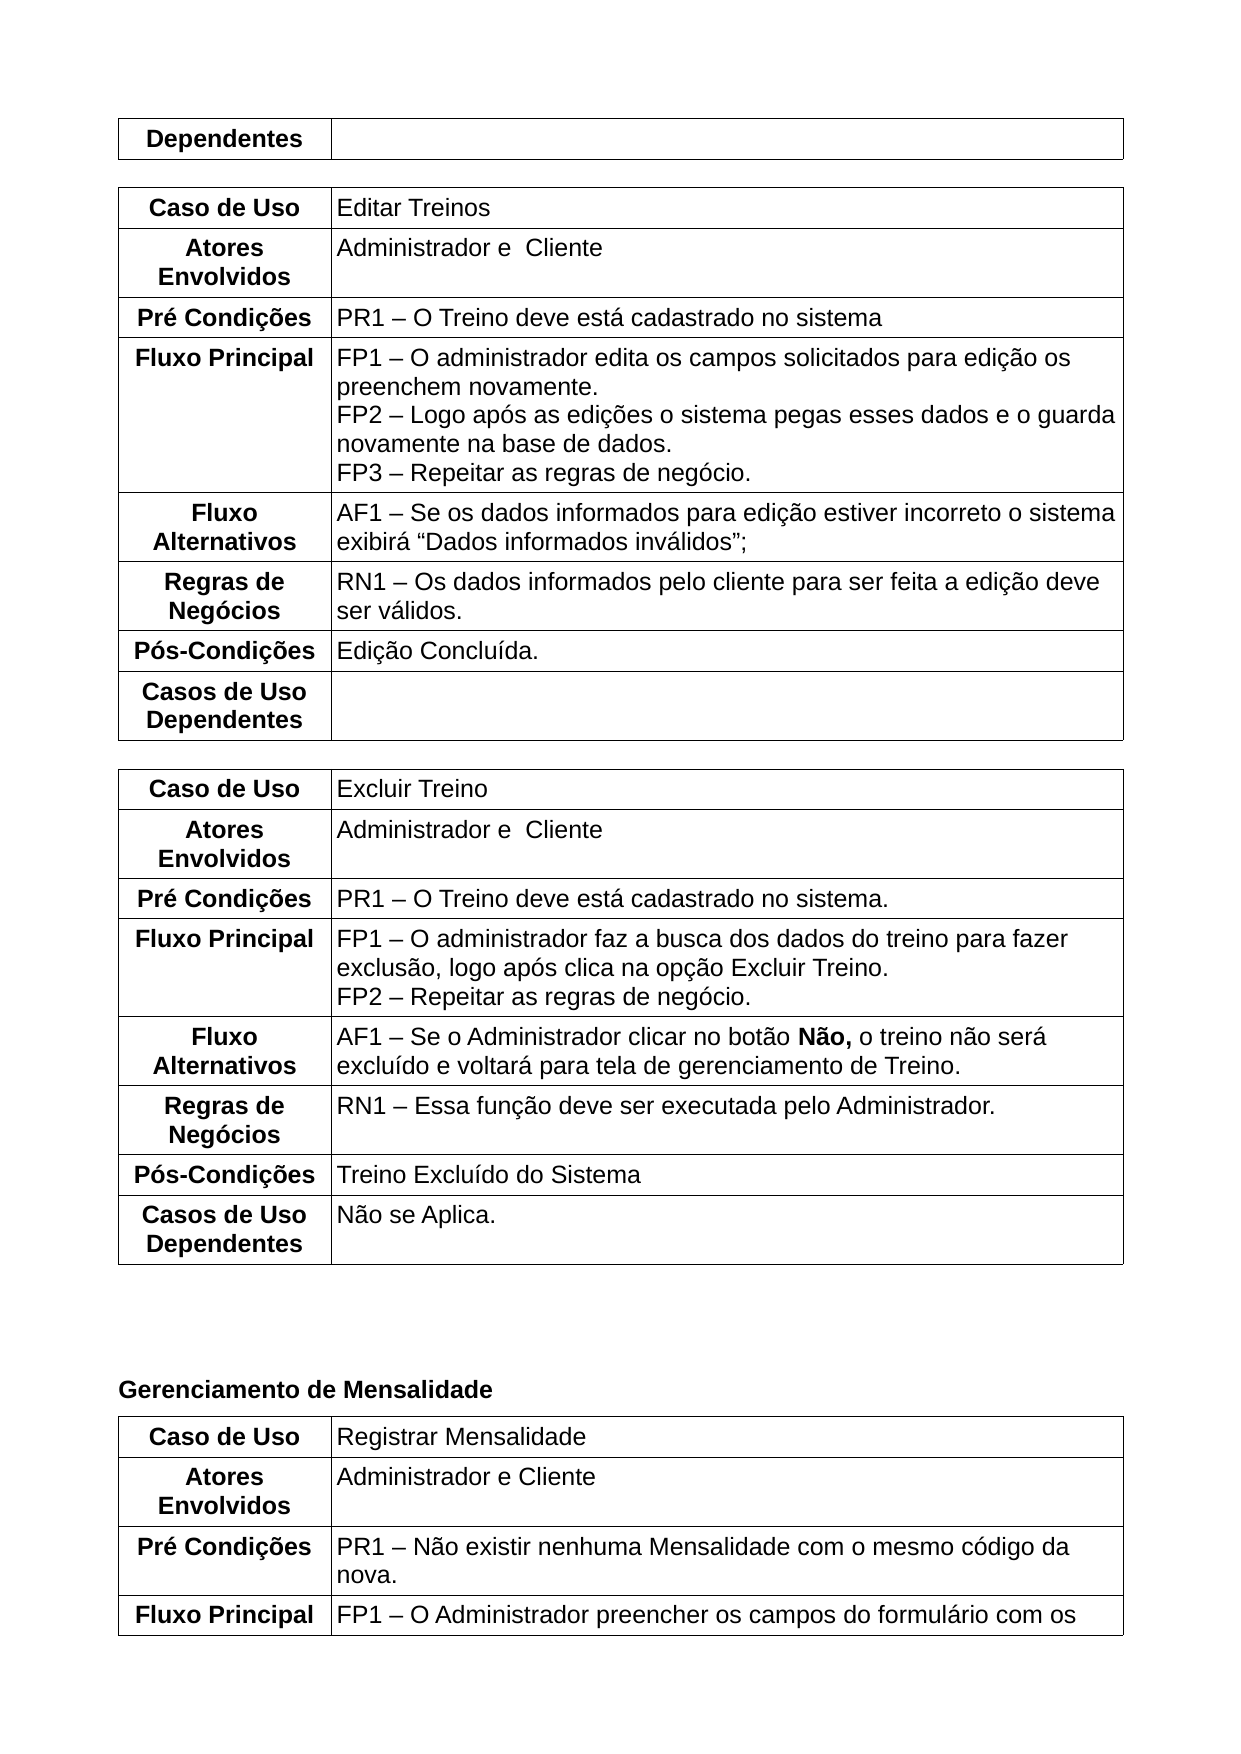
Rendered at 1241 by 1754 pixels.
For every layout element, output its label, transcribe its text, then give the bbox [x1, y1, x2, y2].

table_cell AF1 – Se o Administrador clicar no botão Não, o treino não será excluído e voltará para tela de gerenciamento de Treino. [332, 1017, 1123, 1085]
table_cell Fluxo Principal [119, 1596, 331, 1635]
table_cell Treino Excluído do Sistema [332, 1155, 1123, 1194]
table_header Excluir Treino [332, 770, 1123, 809]
table_cell Fluxo Alternativos [119, 1017, 331, 1085]
table_cell FP1 – O Administrador preencher os campos do formulário com os [332, 1596, 1123, 1635]
table_cell RN1 – Os dados informados pelo cliente para ser feita a edição deve ser válidos. [332, 562, 1123, 630]
table_cell [332, 119, 1123, 158]
table_cell [332, 672, 1123, 740]
table_cell Atores Envolvidos [119, 810, 331, 878]
table_cell Administrador e Cliente [332, 1458, 1123, 1526]
table_header Caso de Uso [119, 770, 331, 809]
table_cell Fluxo Alternativos [119, 493, 331, 561]
table_cell PR1 – O Treino deve está cadastrado no sistema [332, 298, 1123, 337]
table_cell Pré Condições [119, 879, 331, 918]
table_header Caso de Uso [119, 188, 331, 228]
table_cell Administrador e Cliente [332, 810, 1123, 878]
subtitle Gerenciamento de Mensalidade [118, 1375, 1122, 1404]
table_cell Fluxo Principal [119, 919, 331, 1016]
table_cell PR1 – Não existir nenhuma Mensalidade com o mesmo código da nova. [332, 1527, 1123, 1595]
table_cell Regras de Negócios [119, 562, 331, 630]
table_cell Pós-Condições [119, 631, 331, 671]
table_header Registrar Mensalidade [332, 1417, 1123, 1457]
table_cell PR1 – O Treino deve está cadastrado no sistema. [332, 879, 1123, 918]
table_cell AF1 – Se os dados informados para edição estiver incorreto o sistema exibirá “Dados informados inválidos”; [332, 493, 1123, 561]
table_cell Administrador e Cliente [332, 229, 1123, 297]
table_cell Edição Concluída. [332, 631, 1123, 671]
table_cell Fluxo Principal [119, 338, 331, 492]
table_cell Regras de Negócios [119, 1086, 331, 1154]
table_header Caso de Uso [119, 1417, 331, 1457]
table_cell Não se Aplica. [332, 1196, 1123, 1264]
table_cell RN1 – Essa função deve ser executada pelo Administrador. [332, 1086, 1123, 1154]
table_cell Pré Condições [119, 298, 331, 337]
table_cell Atores Envolvidos [119, 229, 331, 297]
table_cell FP1 – O administrador faz a busca dos dados do treino para fazer exclusão, logo após clica na opção Excluir Treino. FP2 – Repeitar as regras de negócio. [332, 919, 1123, 1016]
table_cell Casos de Uso Dependentes [119, 1196, 331, 1264]
table_cell Pós-Condições [119, 1155, 331, 1194]
table_cell Atores Envolvidos [119, 1458, 331, 1526]
table_cell Dependentes [119, 119, 331, 158]
table_cell FP1 – O administrador edita os campos solicitados para edição os preenchem novamente. FP2 – Logo após as edições o sistema pegas esses dados e o guarda novamente na base de dados. FP3 – Repeitar as regras de negócio. [332, 338, 1123, 492]
table_cell Casos de Uso Dependentes [119, 672, 331, 740]
table_cell Pré Condições [119, 1527, 331, 1595]
table_header Editar Treinos [332, 188, 1123, 228]
